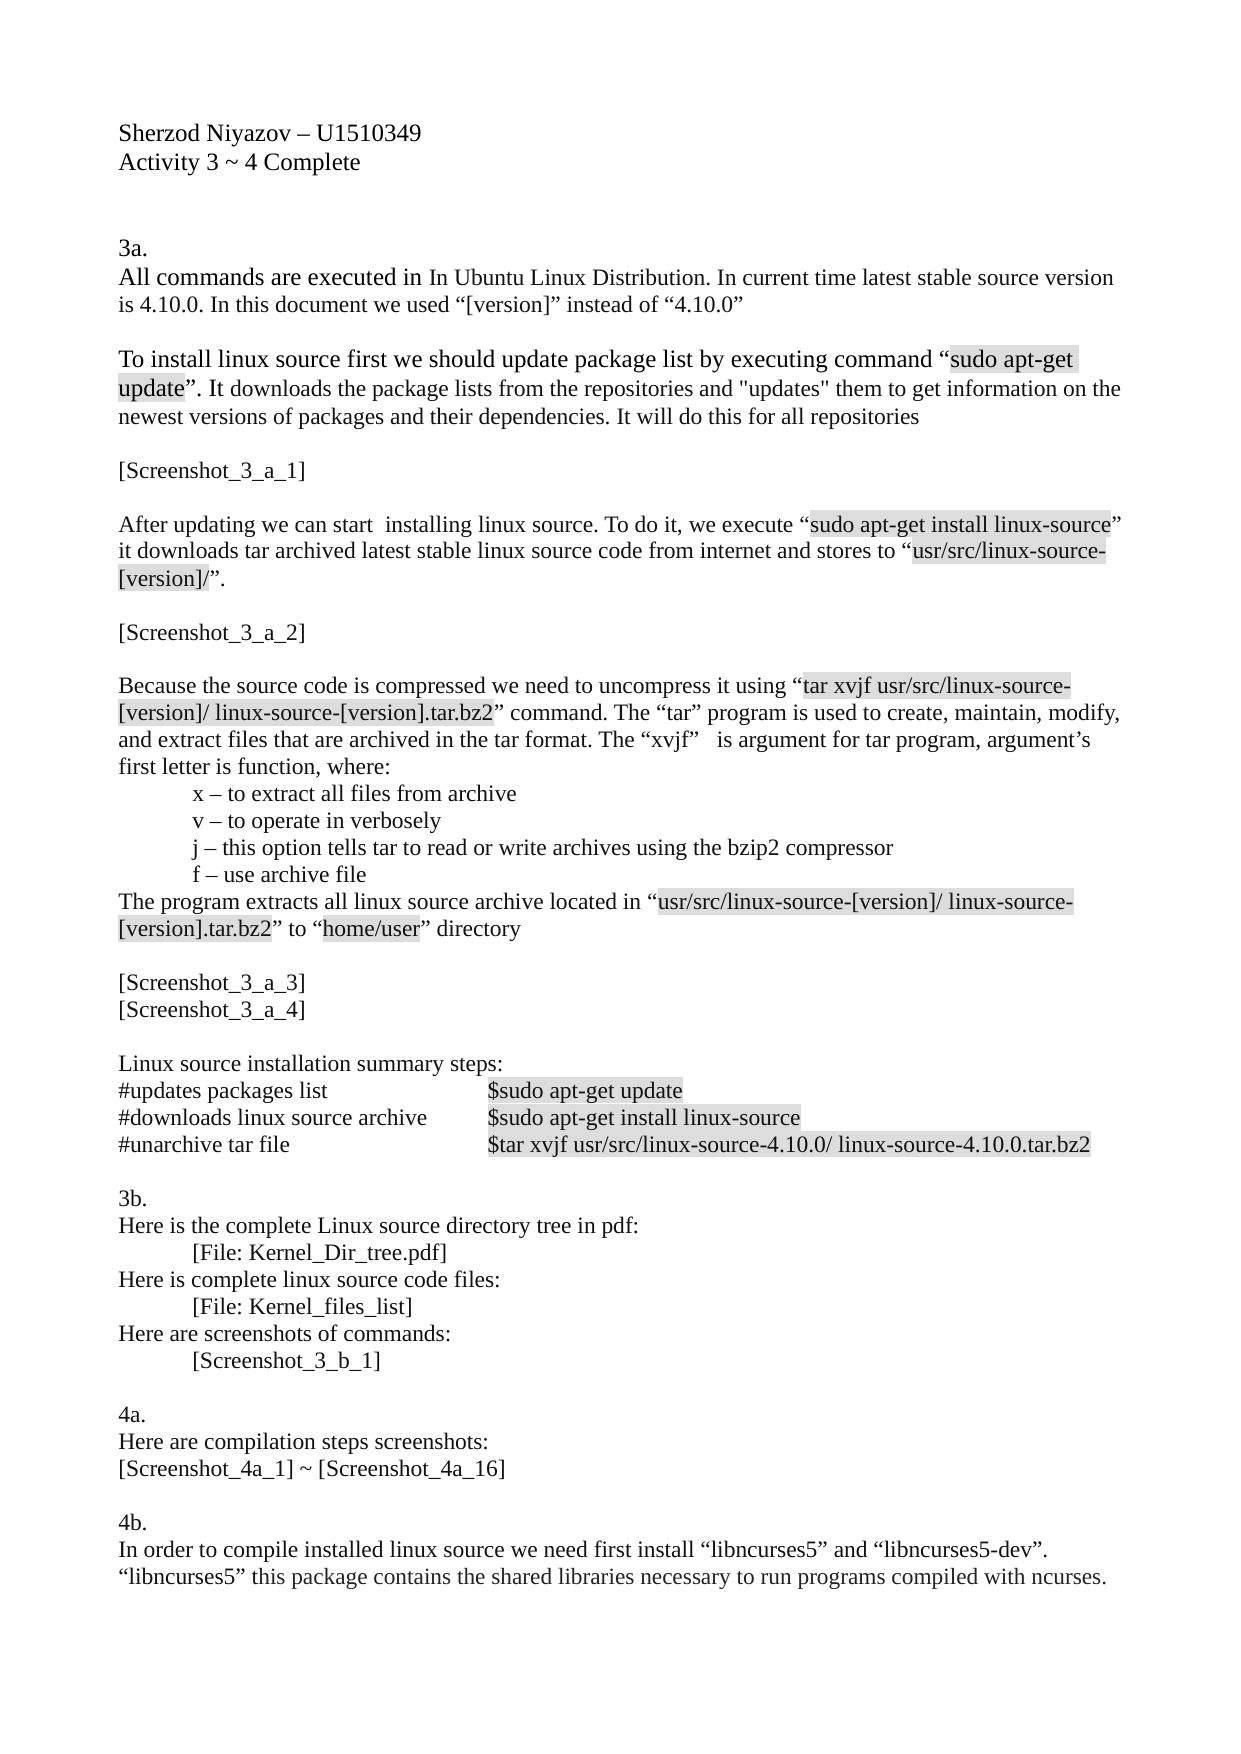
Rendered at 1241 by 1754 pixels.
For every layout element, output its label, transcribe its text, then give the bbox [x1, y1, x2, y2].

text Activity 3 ~ 4 Complete [118, 147, 1122, 204]
text Here is the complete Linux source directory tree in pdf: [118, 1211, 1122, 1238]
text [Screenshot_3_a_3] [118, 969, 1122, 996]
text Here are compilation steps screenshots: [118, 1427, 1122, 1454]
text #updates packages list $sudo apt-get update [118, 1077, 1122, 1103]
text j – this option tells tar to read or write archives using the bzip2 compressor [118, 834, 1122, 861]
text Here are screenshots of commands: [118, 1319, 1122, 1346]
text [Screenshot_3_a_4] [118, 996, 1122, 1023]
text Because the source code is compressed we need to uncompress it using “tar xvjf usr/src/linux-source-[version]/ linux-source-[version].tar.bz2” command. The “tar” program is used to create, maintain, modify, and extract files that are archived in the tar format. The “xvjf” is argument for tar program, argument’s first letter is function, where: [118, 672, 1122, 780]
text Linux source installation summary steps: [118, 1049, 1122, 1077]
text #unarchive tar file $tar xvjf usr/src/linux-source-4.10.0/ linux-source-4.10.0.tar.bz2 [118, 1131, 1122, 1157]
text 3a. [118, 233, 1122, 262]
text All commands are executed in In Ubuntu Linux Distribution. In current time latest stable source version is 4.10.0. In this document we used “[version]” instead of “4.10.0” [118, 262, 1122, 318]
text #downloads linux source archive $sudo apt-get install linux-source [118, 1103, 1122, 1131]
text After updating we can start installing linux source. To do it, we execute “sudo apt-get install linux-source” it downloads tar archived latest stable linux source code from internet and stores to “usr/src/linux-source-[version]/”. [118, 510, 1122, 591]
text 4b. [118, 1508, 1122, 1535]
text [Screenshot_3_a_1] [118, 456, 1122, 483]
text 4a. [118, 1400, 1122, 1427]
text [Screenshot_3_b_1] [118, 1346, 1122, 1373]
text Here is complete linux source code files: [118, 1265, 1122, 1292]
text To install linux source first we should update package list by executing command “sudo apt-get update”. It downloads the package lists from the repositories and "updates" them to get information on the newest versions of packages and their dependencies. It will do this for all repositories [118, 344, 1122, 429]
text x – to extract all files from archive [118, 780, 1122, 807]
text f – use archive file [118, 861, 1122, 888]
text [Screenshot_3_a_2] [118, 618, 1122, 645]
text [File: Kernel_files_list] [118, 1292, 1122, 1319]
text The program extracts all linux source archive located in “usr/src/linux-source-[version]/ linux-source-[version].tar.bz2” to “home/user” directory [118, 888, 1122, 942]
text 3b. [118, 1184, 1122, 1211]
text [Screenshot_4a_1] ~ [Screenshot_4a_16] [118, 1454, 1122, 1481]
text Sherzod Niyazov – U1510349 [118, 118, 1122, 147]
text In order to compile installed linux source we need first install “libncurses5” and “libncurses5-dev”. “libncurses5” this package contains the shared libraries necessary to run programs compiled with ncurses. [118, 1535, 1122, 1589]
text v – to operate in verbosely [118, 807, 1122, 834]
text [File: Kernel_Dir_tree.pdf] [118, 1238, 1122, 1265]
